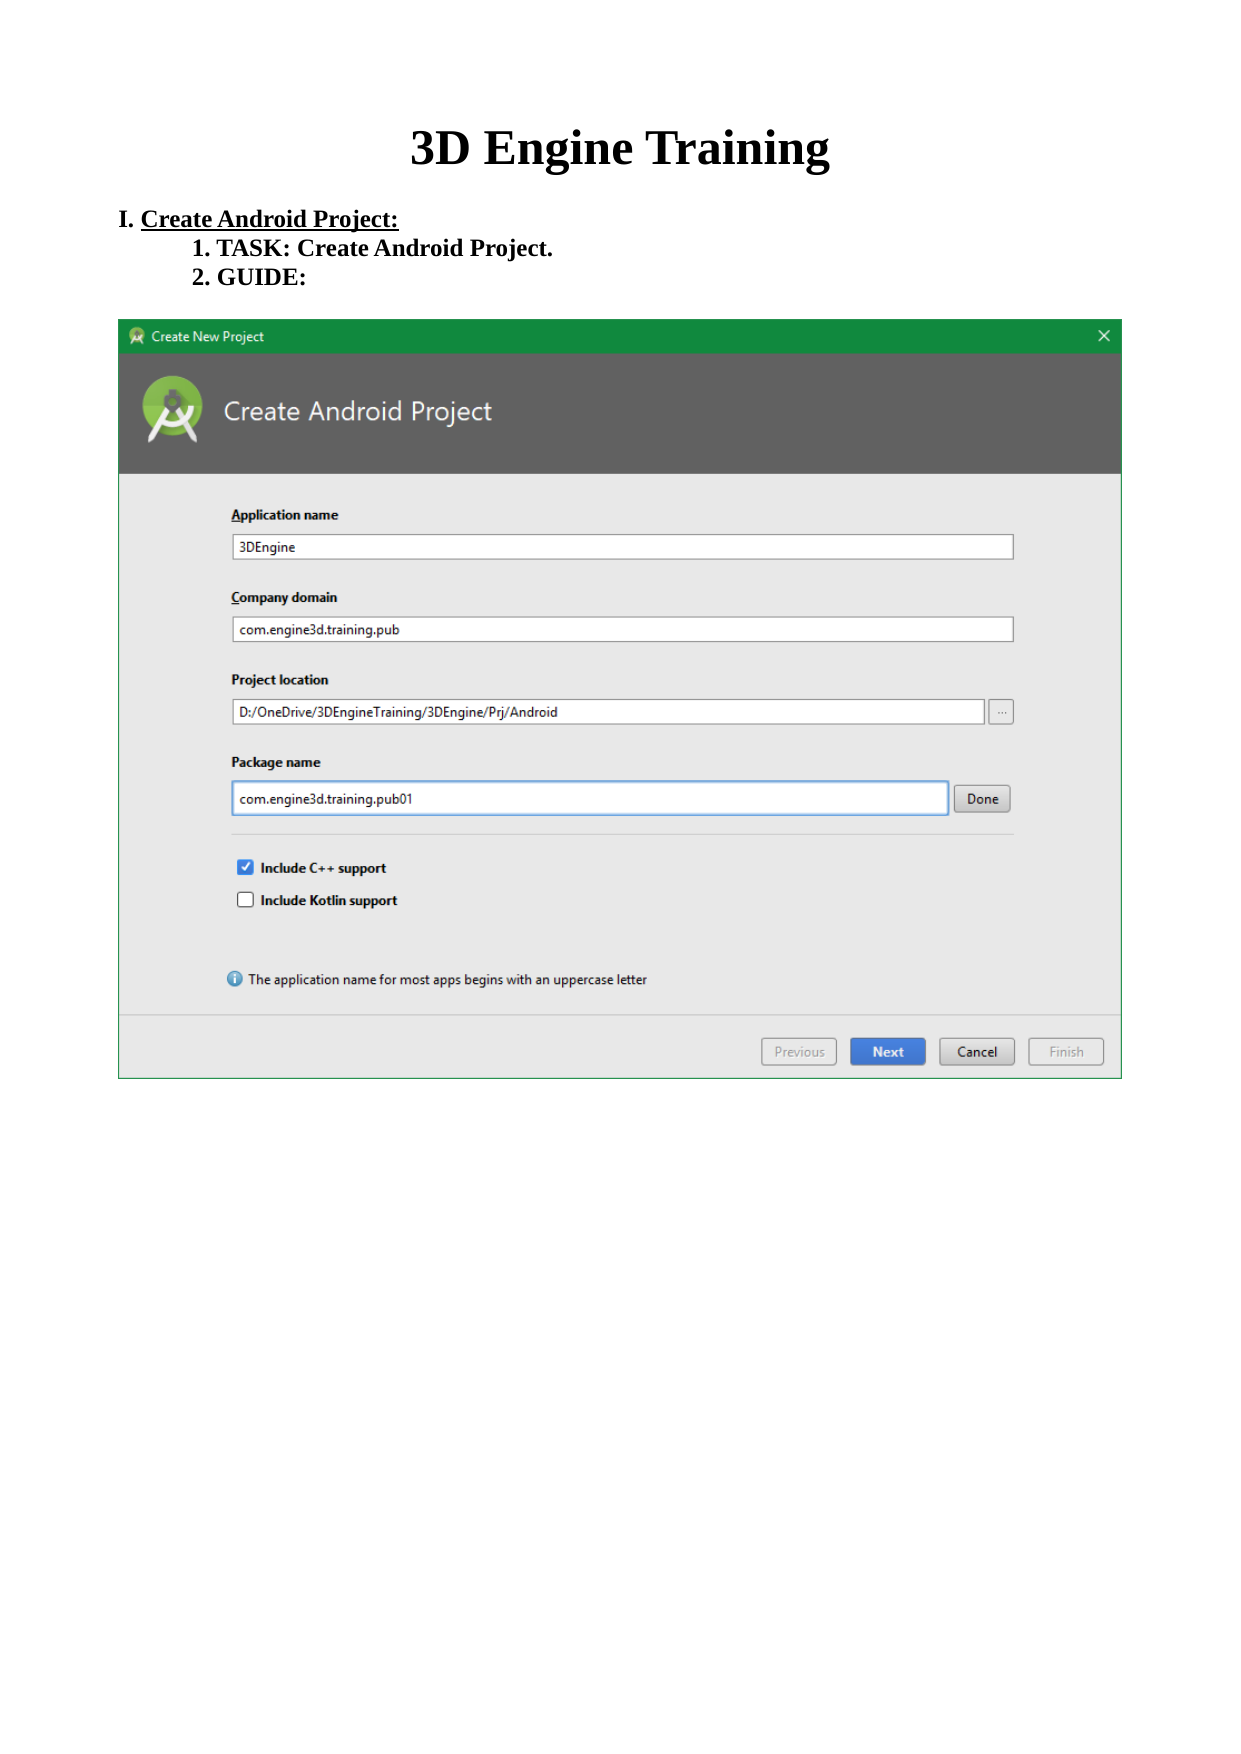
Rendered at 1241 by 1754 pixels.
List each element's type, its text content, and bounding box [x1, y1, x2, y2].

text 2. GUIDE: [118, 262, 1122, 291]
text I. Create Android Project: [118, 204, 1122, 233]
picture [118, 319, 1122, 1079]
text 1. TASK: Create Android Project. [118, 233, 1122, 262]
text 3D Engine Training [118, 118, 1122, 176]
